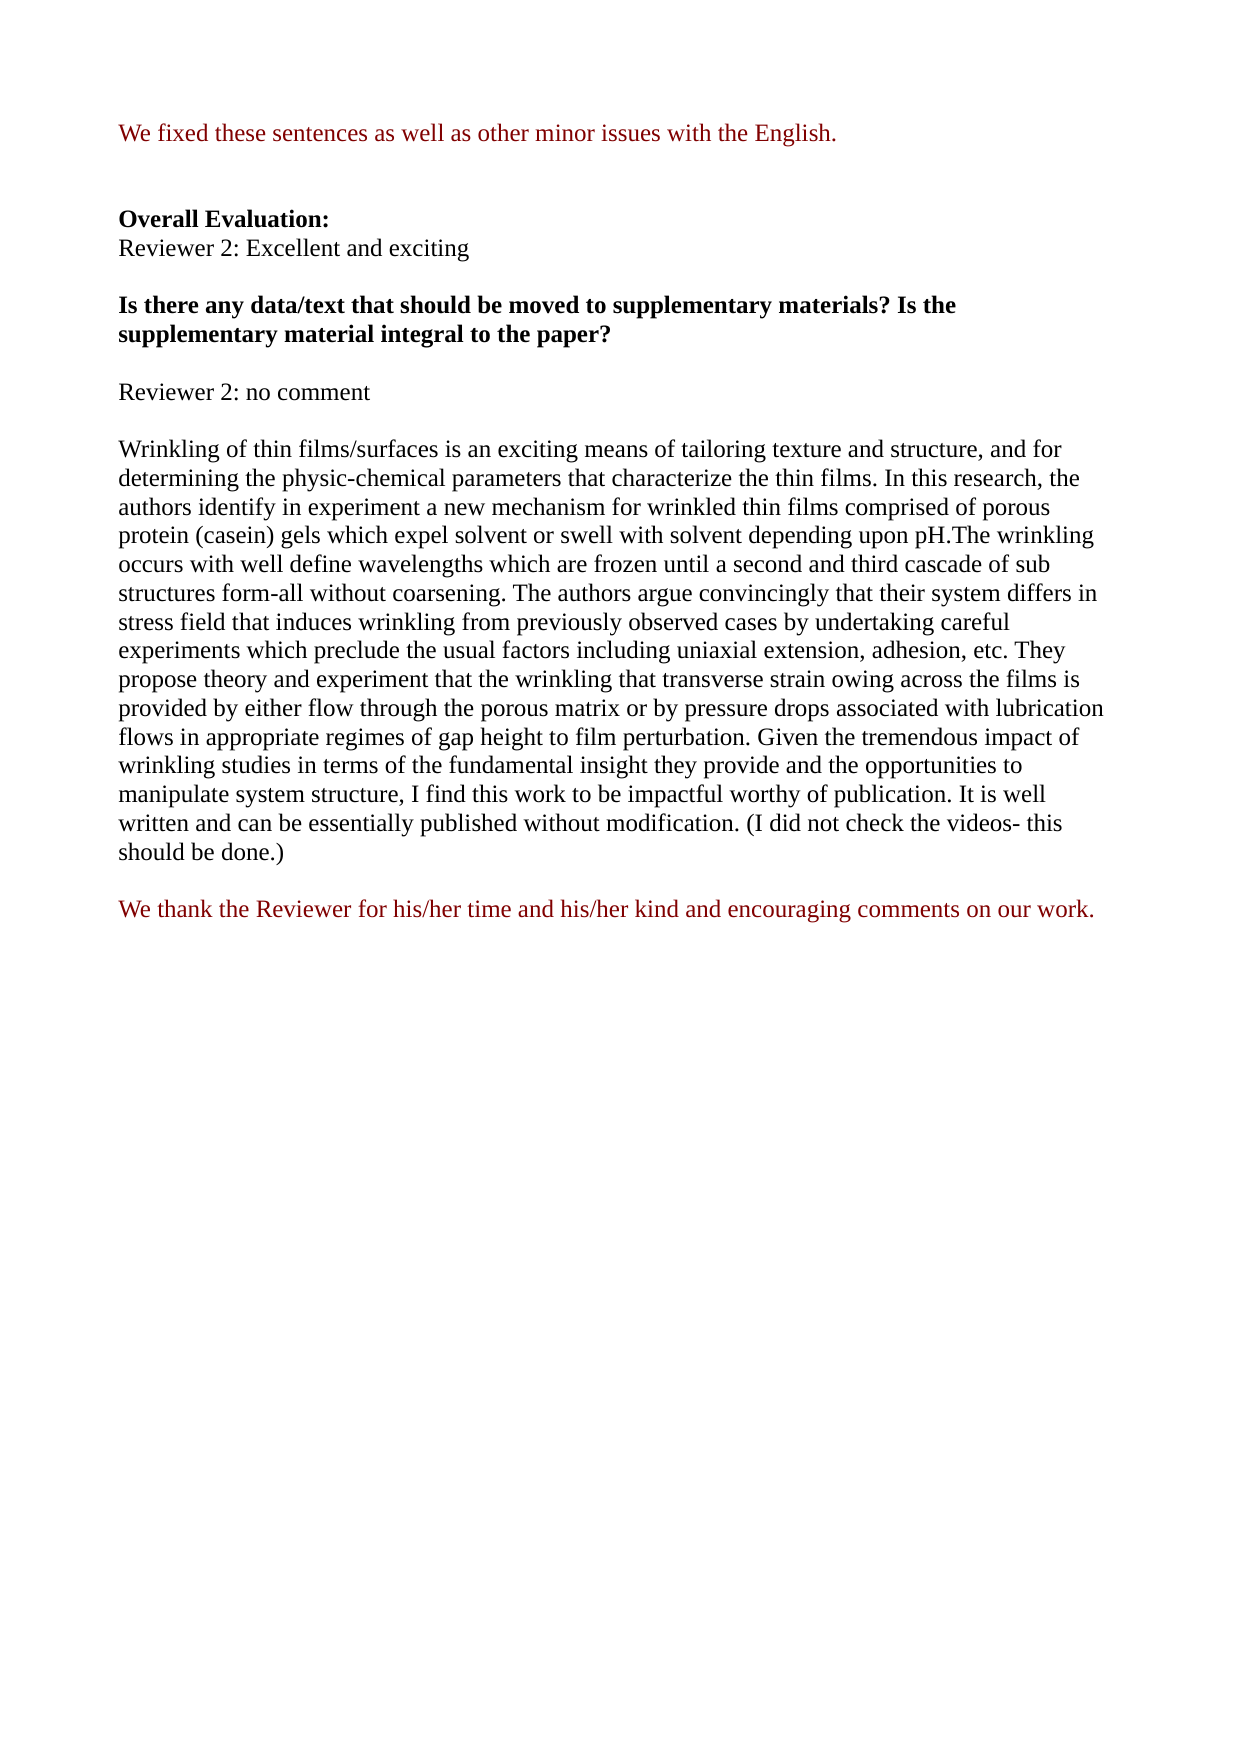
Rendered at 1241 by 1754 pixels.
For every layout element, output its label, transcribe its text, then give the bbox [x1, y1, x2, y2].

text We thank the Reviewer for his/her time and his/her kind and encouraging comments on our work. [118, 894, 1122, 923]
text We fixed these sentences as well as other minor issues with the English. Overall Evaluation: Reviewer 2: Excellent and exciting Is there any data/text that should be moved to supplementary materials? Is the supplementary material integral to the paper? Reviewer 2: no comment Wrinkling of thin films/surfaces is an exciting means of tailoring texture and structure, and for determining the physic-chemical parameters that characterize the thin films. In this research, the authors identify in experiment a new mechanism for wrinkled thin films comprised of porous protein (casein) gels which expel solvent or swell with solvent depending upon pH.The wrinkling occurs with well define wavelengths which are frozen until a second and third cascade of sub structures form-all without coarsening. The authors argue convincingly that their system differs in stress field that induces wrinkling from previously observed cases by undertaking careful experiments which preclude the usual factors including uniaxial extension, adhesion, etc. They propose theory and experiment that the wrinkling that transverse strain owing across the films is provided by either flow through the porous matrix or by pressure drops associated with lubrication flows in appropriate regimes of gap height to film perturbation. Given the tremendous impact of wrinkling studies in terms of the fundamental insight they provide and the opportunities to manipulate system structure, I find this work to be impactful worthy of publication. It is well written and can be essentially published without modification. (I did not check the videos- this should be done.) [118, 118, 1122, 866]
